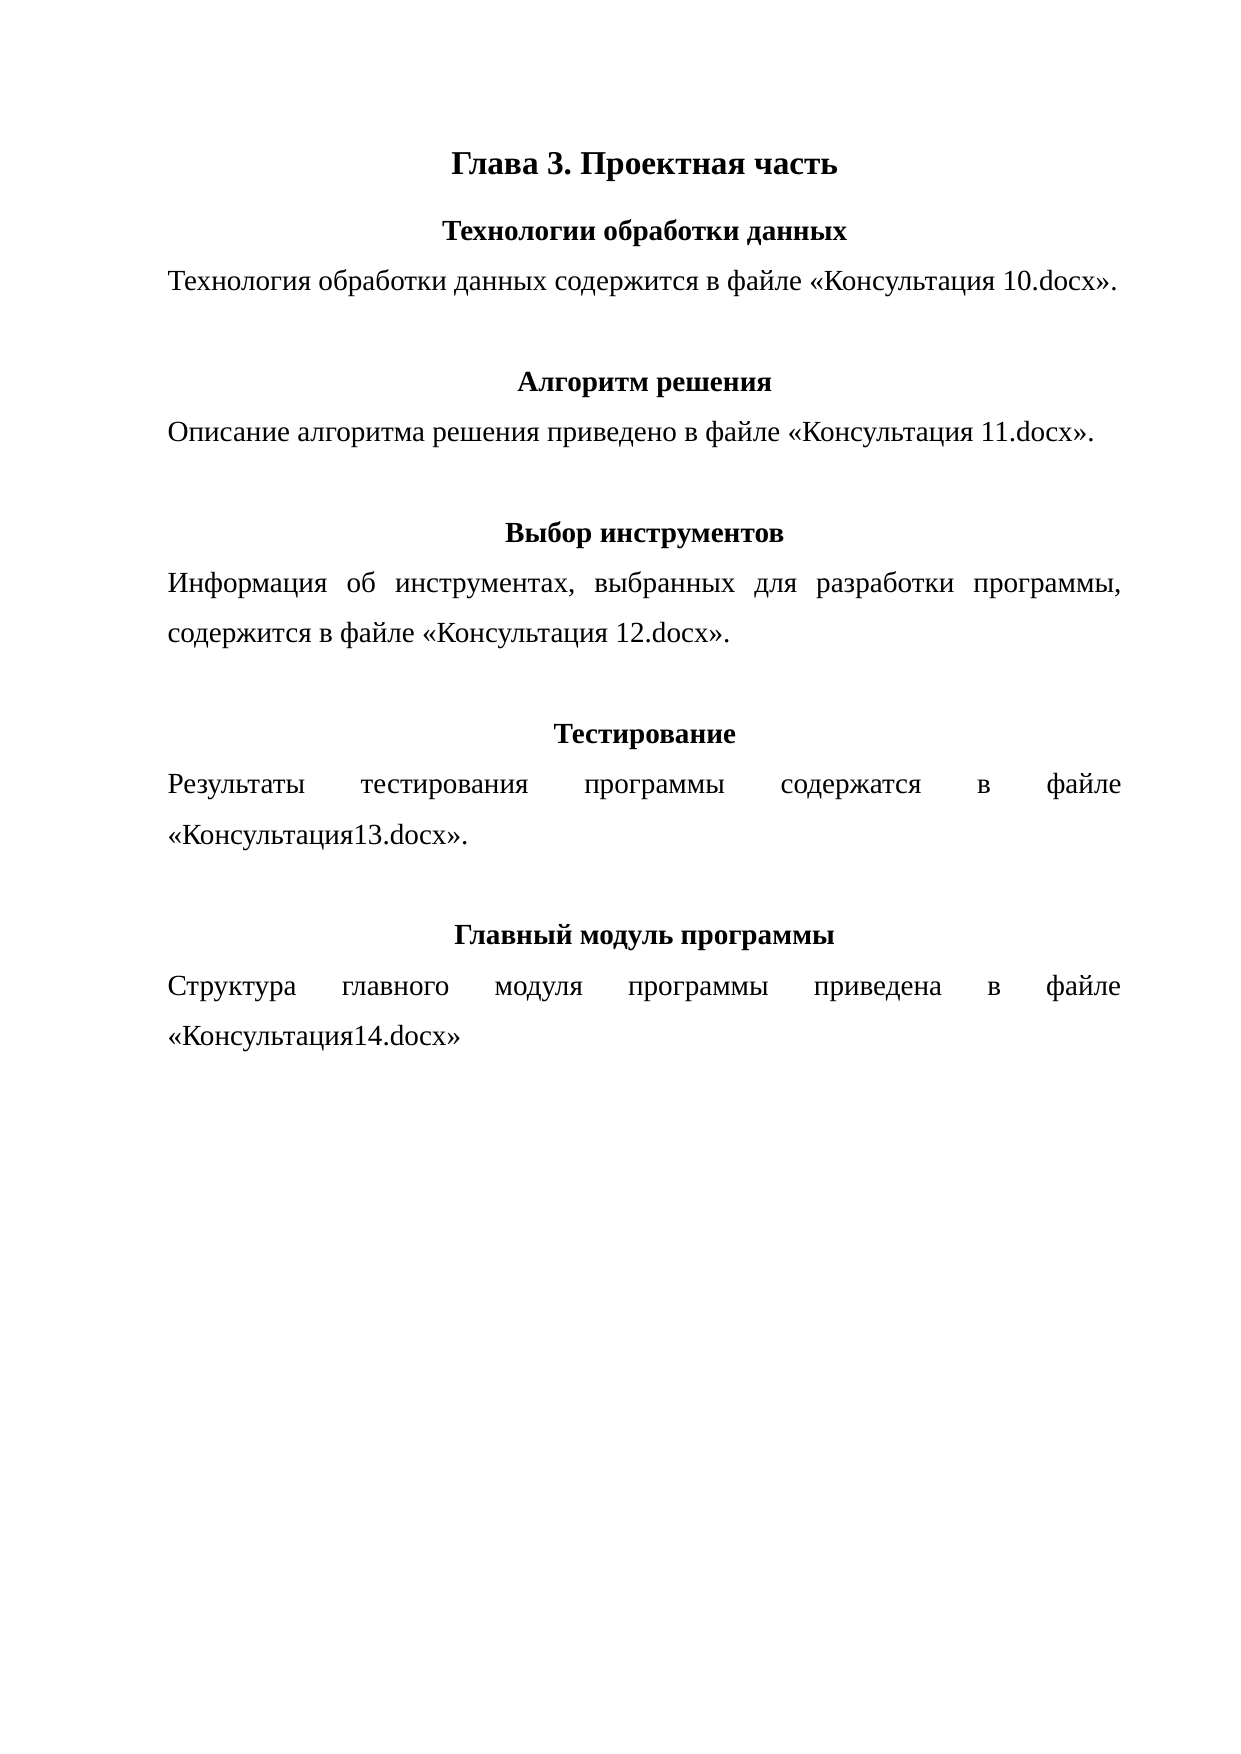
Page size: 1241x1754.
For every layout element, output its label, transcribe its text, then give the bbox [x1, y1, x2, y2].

subtitle Глава 3. Проектная часть [167, 143, 1122, 181]
text Технология обработки данных содержится в файле «Консультация 10.docx». [167, 263, 1122, 297]
subtitle Выбор инструментов [167, 515, 1122, 548]
subtitle Алгоритм решения [167, 364, 1122, 398]
text Описание алгоритма решения приведено в файле «Консультация 11.docx». [167, 414, 1122, 448]
text Структура главного модуля программы приведена в файле «Консультация14.docx» [167, 968, 1122, 1052]
subtitle Тестирование [167, 716, 1122, 750]
subtitle Технологии обработки данных [167, 213, 1122, 247]
text Результаты тестирования программы содержатся в файле «Консультация13.docx». [167, 767, 1122, 850]
text Информация об инструментах, выбранных для разработки программы, содержится в файле «Консультация 12.docx». [167, 565, 1122, 649]
subtitle Главный модуль программы [167, 917, 1122, 951]
